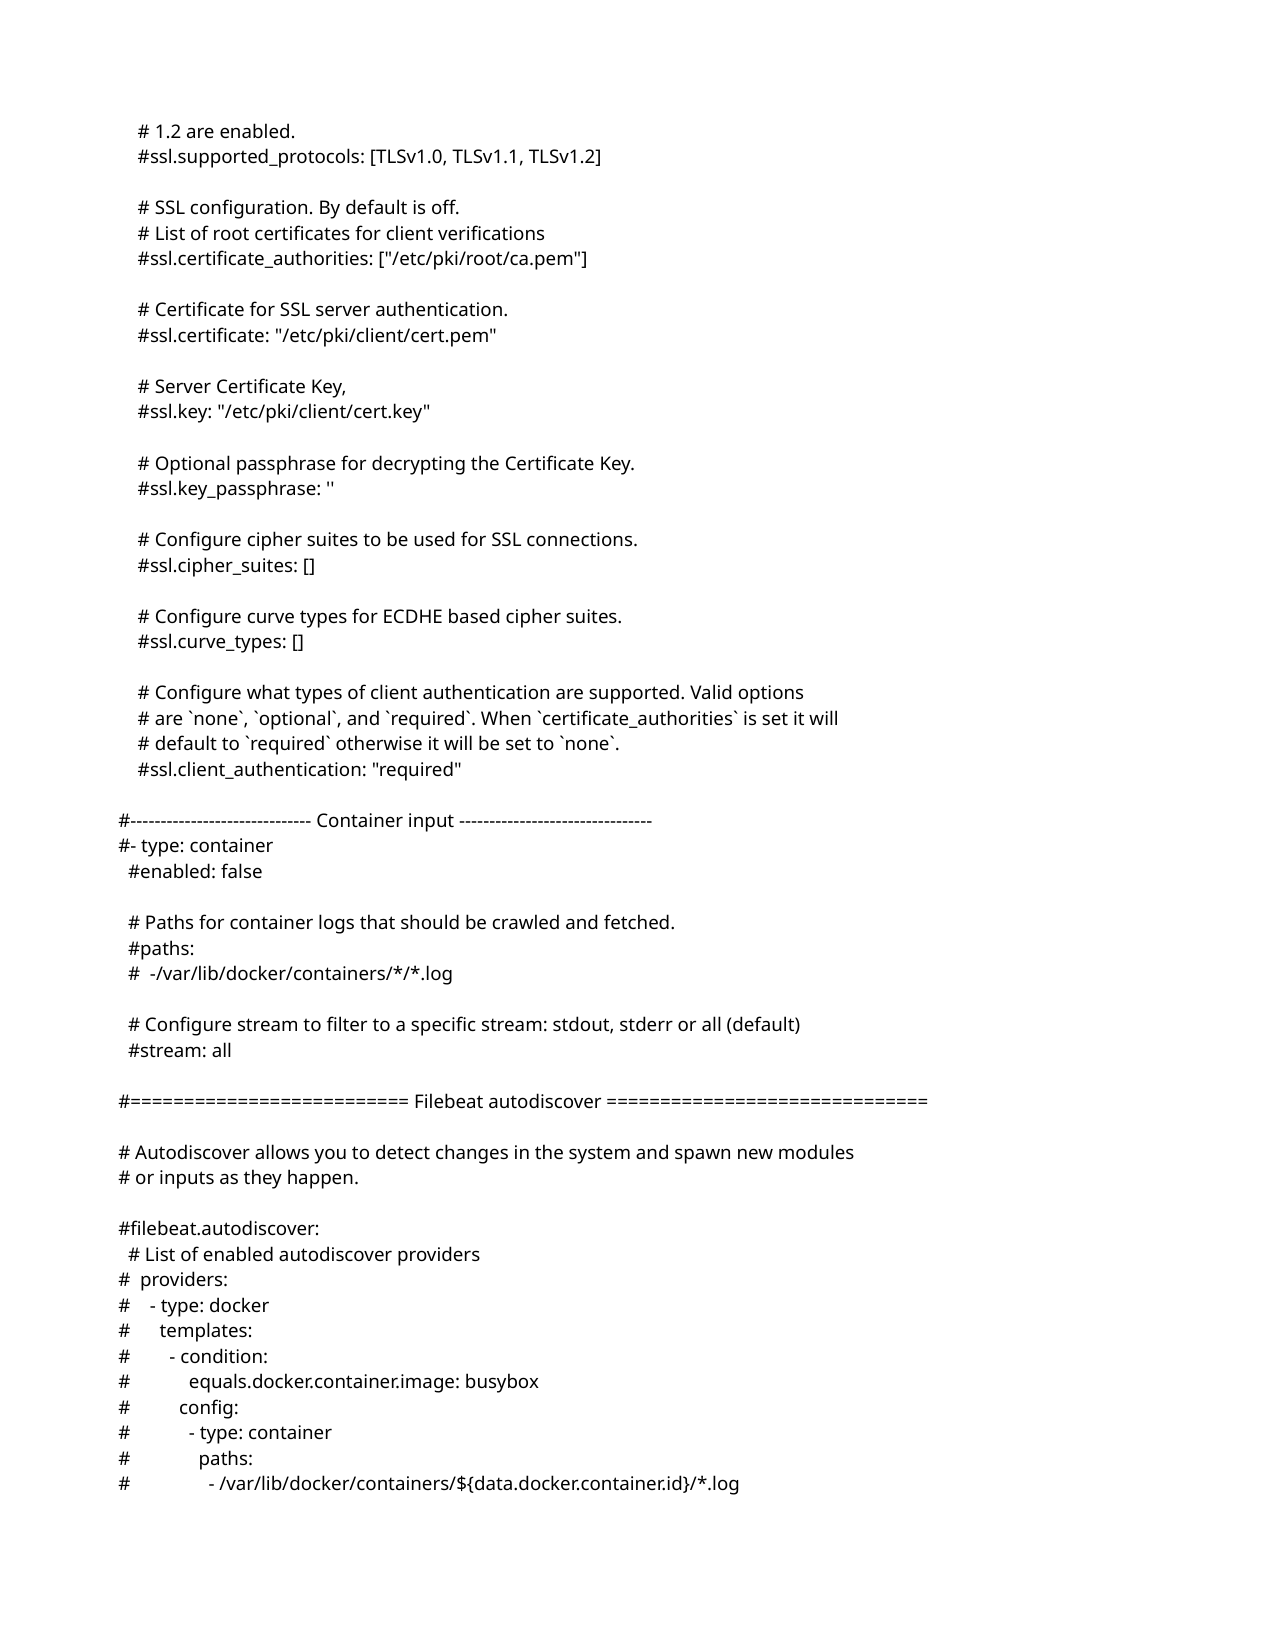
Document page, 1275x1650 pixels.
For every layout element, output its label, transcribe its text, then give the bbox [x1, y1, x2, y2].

text # default to `required` otherwise it will be set to `none`. [118, 731, 1157, 756]
text # - /var/lib/docker/containers/${data.docker.container.id}/*.log [118, 1471, 1157, 1496]
text #ssl.client_authentication: "required" [118, 756, 1157, 782]
text #------------------------------ Container input -------------------------------- [118, 807, 1157, 833]
text # or inputs as they happen. [118, 1164, 1157, 1190]
text #paths: [118, 935, 1157, 960]
text # config: [118, 1394, 1157, 1420]
text #ssl.curve_types: [] [118, 628, 1157, 654]
text #ssl.key: "/etc/pki/client/cert.key" [118, 399, 1157, 424]
text # SSL configuration. By default is off. [118, 195, 1157, 220]
text # Configure stream to filter to a specific stream: stdout, stderr or all (default) [118, 1011, 1157, 1037]
text #ssl.cipher_suites: [] [118, 552, 1157, 577]
text # -/var/lib/docker/containers/*/*.log [118, 960, 1157, 986]
text # - type: docker [118, 1292, 1157, 1318]
text # are `none`, `optional`, and `required`. When `certificate_authorities` is set it will [118, 705, 1157, 731]
text # Configure curve types for ECDHE based cipher suites. [118, 603, 1157, 628]
text # - type: container [118, 1420, 1157, 1445]
text # Autodiscover allows you to detect changes in the system and spawn new modules [118, 1139, 1157, 1164]
text #========================== Filebeat autodiscover ============================== [118, 1088, 1157, 1113]
text # List of root certificates for client verifications [118, 220, 1157, 246]
text # 1.2 are enabled. [118, 118, 1157, 144]
text # providers: [118, 1267, 1157, 1292]
text # paths: [118, 1445, 1157, 1471]
text # List of enabled autodiscover providers [118, 1241, 1157, 1267]
text #enabled: false [118, 858, 1157, 884]
text #ssl.key_passphrase: '' [118, 475, 1157, 501]
text # Configure what types of client authentication are supported. Valid options [118, 679, 1157, 705]
text #filebeat.autodiscover: [118, 1216, 1157, 1241]
text # Server Certificate Key, [118, 373, 1157, 399]
text #stream: all [118, 1037, 1157, 1062]
text # Configure cipher suites to be used for SSL connections. [118, 526, 1157, 552]
text # - condition: [118, 1343, 1157, 1369]
text #- type: container [118, 833, 1157, 858]
text #ssl.supported_protocols: [TLSv1.0, TLSv1.1, TLSv1.2] [118, 144, 1157, 169]
text # templates: [118, 1318, 1157, 1343]
text # Paths for container logs that should be crawled and fetched. [118, 909, 1157, 935]
text # Certificate for SSL server authentication. [118, 297, 1157, 322]
text #ssl.certificate: "/etc/pki/client/cert.pem" [118, 322, 1157, 348]
text #ssl.certificate_authorities: ["/etc/pki/root/ca.pem"] [118, 246, 1157, 271]
text # equals.docker.container.image: busybox [118, 1369, 1157, 1394]
text # Optional passphrase for decrypting the Certificate Key. [118, 450, 1157, 475]
